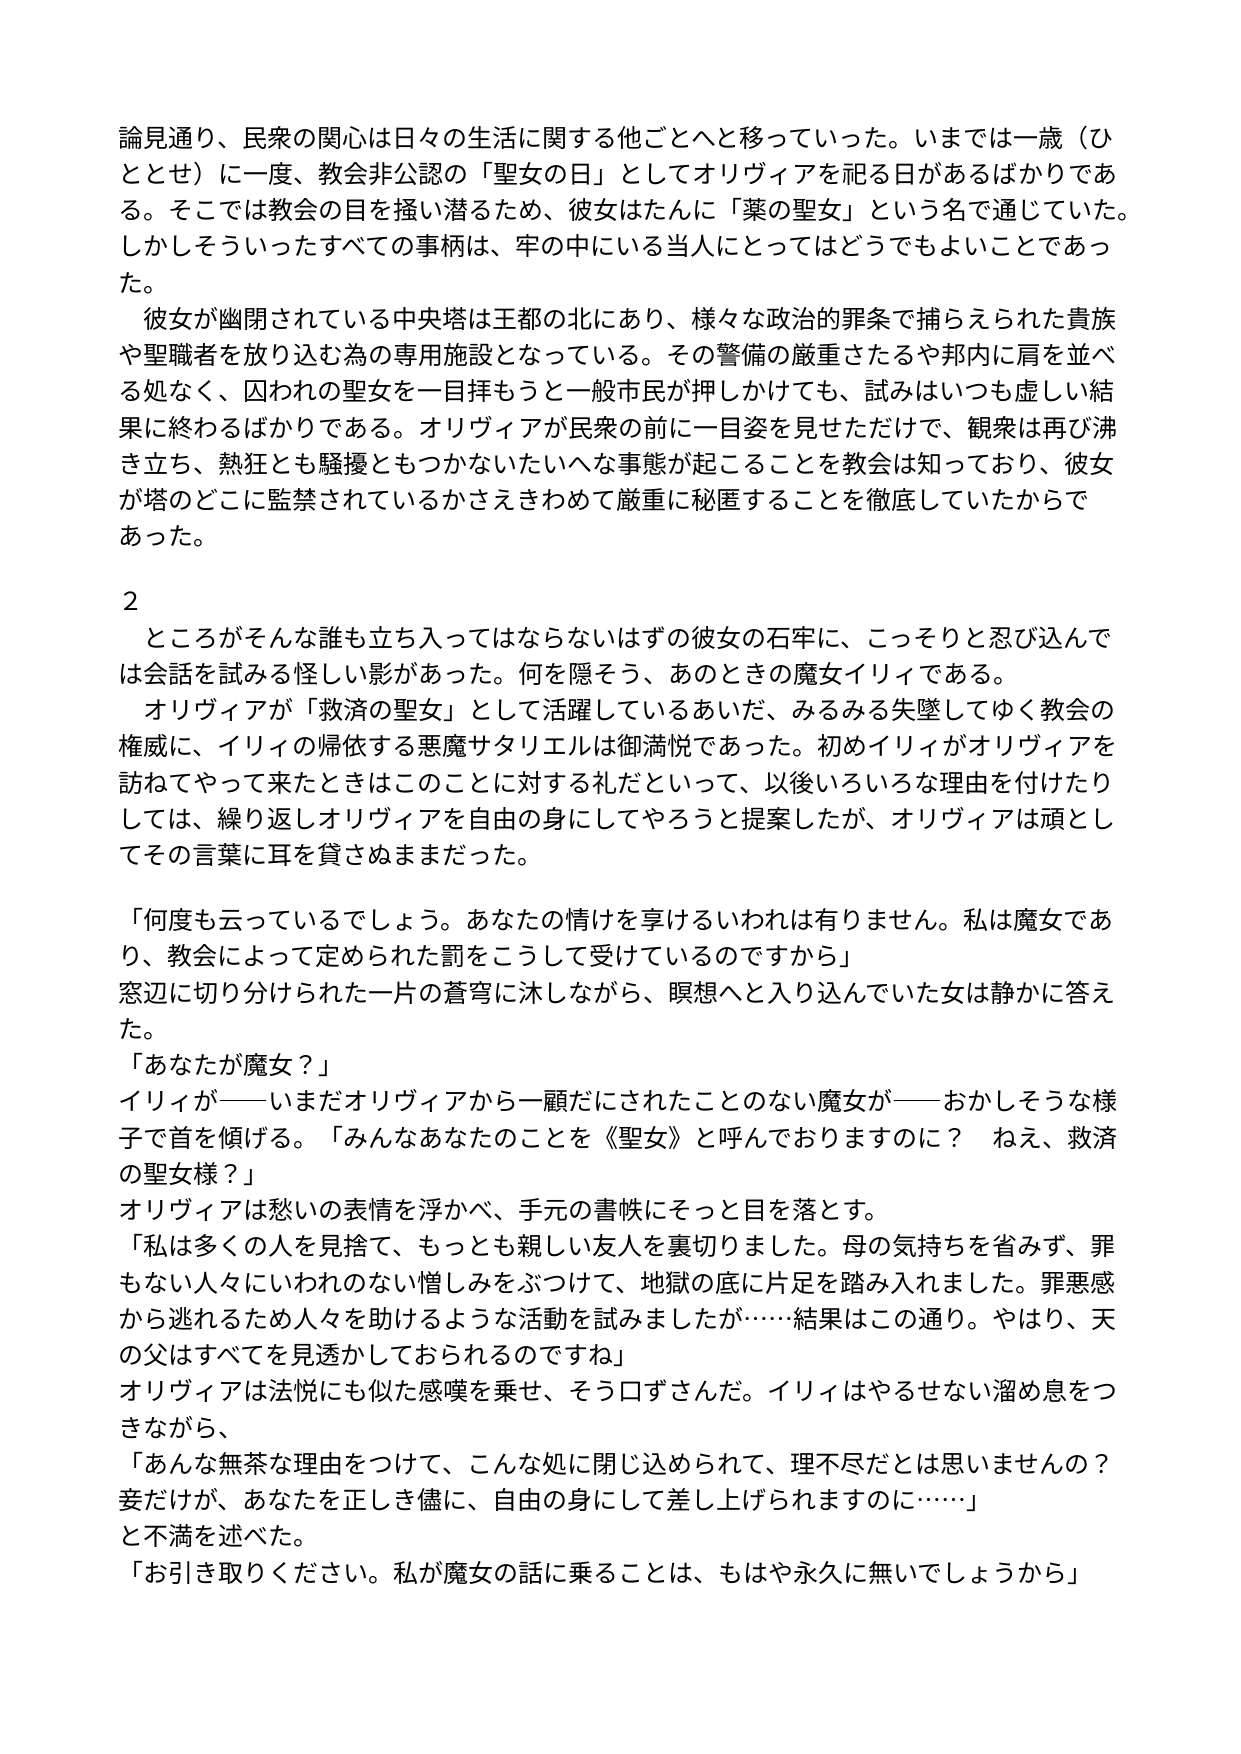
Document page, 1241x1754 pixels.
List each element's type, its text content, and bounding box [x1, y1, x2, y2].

text オリヴィアは法悦にも似た感嘆を乗せ、そう口ずさんだ。イリィはやるせない溜め息をつきながら、 [118, 1372, 1122, 1444]
text 「私は多くの人を見捨て、もっとも親しい友人を裏切りました。母の気持ちを省みず、罪もない人々にいわれのない憎しみをぶつけて、地獄の底に片足を踏み入れました。罪悪感から逃れるため人々を助けるような活動を試みましたが……結果はこの通り。やはり、天の父はすべてを見透かしておられるのですね」 [118, 1227, 1122, 1372]
text イリィが――いまだオリヴィアから一顧だにされたことのない魔女が――おかしそうな様子で首を傾げる。「みんなあなたのことを《聖女》と呼んでおりますのに？ ねえ、救済の聖女様？」 [118, 1082, 1122, 1191]
text 彼女が幽閉されている中央塔は王都の北にあり、様々な政治的罪条で捕らえられた貴族や聖職者を放り込む為の専用施設となっている。その警備の厳重さたるや邦内に肩を並べる処なく、囚われの聖女を一目拝もうと一般市民が押しかけても、試みはいつも虚しい結果に終わるばかりである。オリヴィアが民衆の前に一目姿を見せただけで、観衆は再び沸き立ち、熱狂とも騒擾ともつかないたいへな事態が起こることを教会は知っており、彼女が塔のどこに監禁されているかさえきわめて厳重に秘匿することを徹底していたからであった。 [118, 299, 1122, 553]
text オリヴィアが「救済の聖女」として活躍しているあいだ、みるみる失墜してゆく教会の権威に、イリィの帰依する悪魔サタリエルは御満悦であった。初めイリィがオリヴィアを訪ねてやって来たときはこのことに対する礼だといって、以後いろいろな理由を付けたりしては、繰り返しオリヴィアを自由の身にしてやろうと提案したが、オリヴィアは頑としてその言葉に耳を貸さぬままだった。 [118, 691, 1122, 872]
text 疫病が見事なまでに終熄したこともあって、数年後、聖女オリヴィアをめぐる教会への不満は影を潜めた。誰もオリヴィアのことを会話の端に出す者は居なくなり、教皇庁の目論見通り、民衆の関心は日々の生活に関する他ごとへと移っていった。いまでは一歳（ひととせ）に一度、教会非公認の「聖女の日」としてオリヴィアを祀る日があるばかりである。そこでは教会の目を掻い潜るため、彼女はたんに「薬の聖女」という名で通じていた。しかしそういったすべての事柄は、牢の中にいる当人にとってはどうでもよいことであった。 [118, 118, 1122, 299]
text 「あんな無茶な理由をつけて、こんな処に閉じ込められて、理不尽だとは思いませんの？ 妾だけが、あなたを正しき儘に、自由の身にして差し上げられますのに……」 [118, 1444, 1122, 1517]
text オリヴィアは愁いの表情を浮かべ、手元の書帙にそっと目を落とす。 [118, 1191, 1122, 1227]
text 窓辺に切り分けられた一片の蒼穹に沐しながら、瞑想へと入り込んでいた女は静かに答えた。 [118, 973, 1122, 1046]
text 「お引き取りください。私が魔女の話に乗ることは、もはや永久に無いでしょうから」 [118, 1553, 1122, 1589]
text 「何度も云っているでしょう。あなたの情けを享けるいわれは有りません。私は魔女であり、教会によって定められた罰をこうして受けているのですから」 [118, 901, 1122, 973]
text と不満を述べた。 [118, 1517, 1122, 1553]
text 「あなたが魔女？」 [118, 1046, 1122, 1082]
text ２ [118, 582, 1122, 618]
text ところがそんな誰も立ち入ってはならないはずの彼女の石牢に、こっそりと忍び込んでは会話を試みる怪しい影があった。何を隠そう、あのときの魔女イリィである。 [118, 618, 1122, 691]
